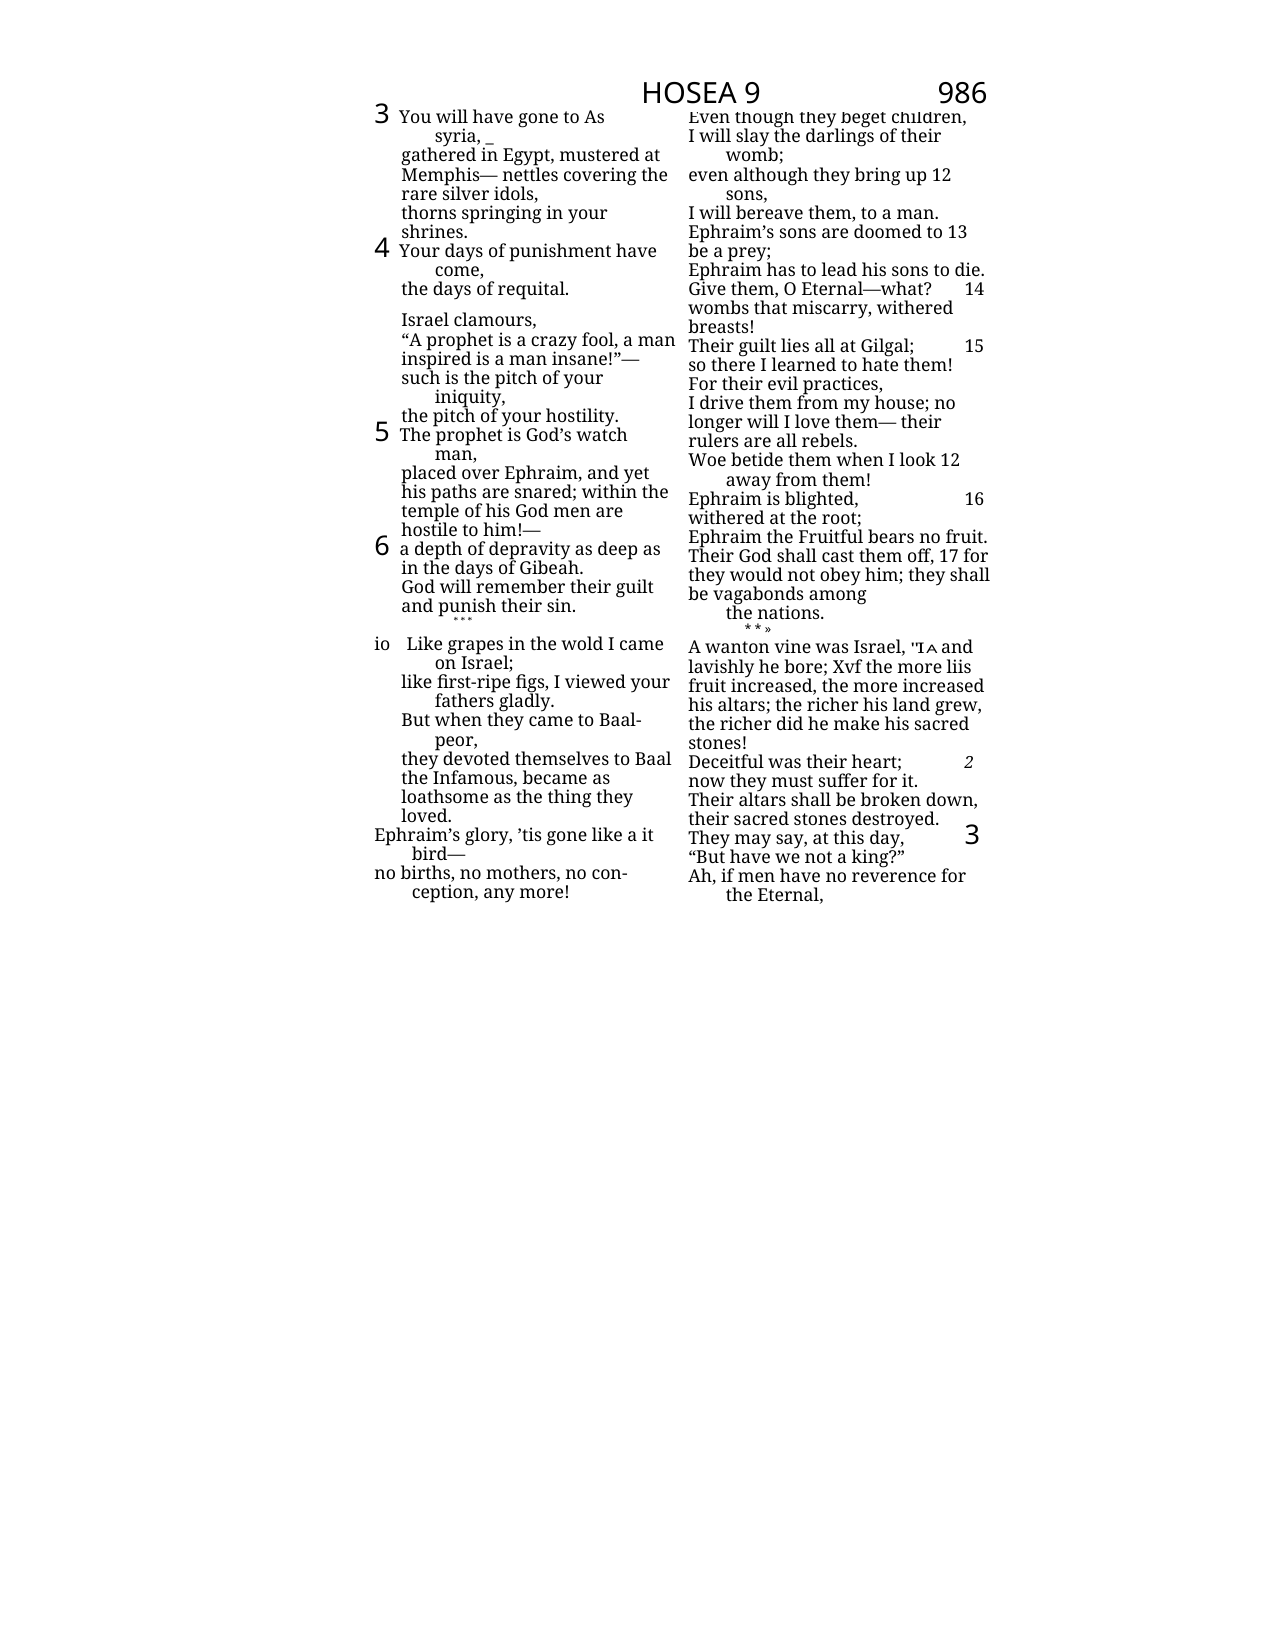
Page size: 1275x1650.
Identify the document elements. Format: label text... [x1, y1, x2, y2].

text now they must suffer for it. [688, 772, 991, 791]
text and punish their sin. [401, 598, 677, 617]
text Ephraim has to lead his sons to die. [688, 261, 991, 280]
text Give them, O Eternal—what? 14 [688, 280, 991, 299]
text Their guilt lies all at Gilgal; 15 [688, 337, 991, 356]
list You will have gone to As­ [374, 108, 677, 128]
text io Like grapes in the wold I came on Israel; [374, 635, 677, 673]
text like first-ripe figs, I viewed your fathers gladly. [401, 673, 677, 712]
text the days of requital. [401, 280, 677, 299]
list The prophet is God’s watch­ [374, 426, 677, 445]
text no births, no mothers, no con­ception, any more! [374, 864, 677, 902]
text I will bereave them, to a man. Ephraim’s sons are doomed to 13 be a prey; [688, 204, 991, 261]
text Ephraim is blighted, 16 [688, 490, 991, 509]
text syria, _ [434, 128, 677, 147]
text Ah, if men have no reverence for the Eternal, [688, 867, 991, 906]
text Ephraim’s glory, ’tis gone like a it bird— [374, 826, 677, 864]
text such is the pitch of your iniquity, [401, 369, 677, 407]
text God will remember their guilt [401, 578, 677, 598]
text placed over Ephraim, and yet his paths are snared; within the temple of his God men are hostile to him!— [401, 464, 677, 540]
text * * » [744, 623, 991, 636]
text Ephraim the Fruitful bears no fruit. [688, 528, 991, 547]
text their sacred stones destroyed. [688, 810, 991, 829]
text so there I learned to hate them! [688, 356, 991, 375]
text I will slay the darlings of their womb; [688, 128, 991, 166]
text the nations. [726, 604, 991, 623]
text withered at the root; [688, 509, 991, 528]
text Their altars shall be broken down, [688, 791, 991, 810]
text Deceitful was their heart; 2 [688, 753, 991, 772]
text But when they came to Baal- peor, [401, 712, 677, 750]
text wombs that miscarry, withered breasts! [688, 299, 991, 337]
text * * * [453, 617, 677, 626]
text man, [434, 445, 677, 464]
text the pitch of your hostility. [401, 407, 677, 426]
text even although they bring up 12 [688, 166, 991, 185]
text I drive them from my house; no longer will I love them— their rulers are all rebels. [688, 394, 991, 452]
text they devoted themselves to Baal the Infamous, became as loathsome as the thing they loved. [401, 750, 677, 826]
text Israel clamours, [401, 312, 677, 331]
text come, [434, 261, 677, 280]
text A wanton vine was Israel, "I a and lavishly he bore; Xvf the more liis fruit increased, the more increased his altars; the richer his land grew, the richer did he make his sacred stones! [688, 639, 991, 753]
text They may say, at this day, 3 [688, 829, 991, 848]
text Their God shall cast them off, 17 for they would not obey him; they shall be vagabonds among [688, 547, 991, 604]
text “A prophet is a crazy fool, a man inspired is a man in­sane!”— [401, 331, 677, 369]
text sons, [726, 185, 991, 204]
text Even though they beget chil­dren, [688, 108, 991, 128]
text “But have we not a king?” [688, 848, 991, 867]
text For their evil practices, [688, 375, 991, 394]
text thorns springing in your shrines. [401, 204, 677, 242]
list a depth of depravity as deep as in the days of Gibeah. [374, 540, 677, 578]
text Woe betide them when I look 12 away from them! [688, 452, 991, 490]
list Your days of punishment have [374, 242, 677, 261]
text gathered in Egypt, mustered at Memphis— nettles covering the rare silver idols, [401, 147, 677, 204]
